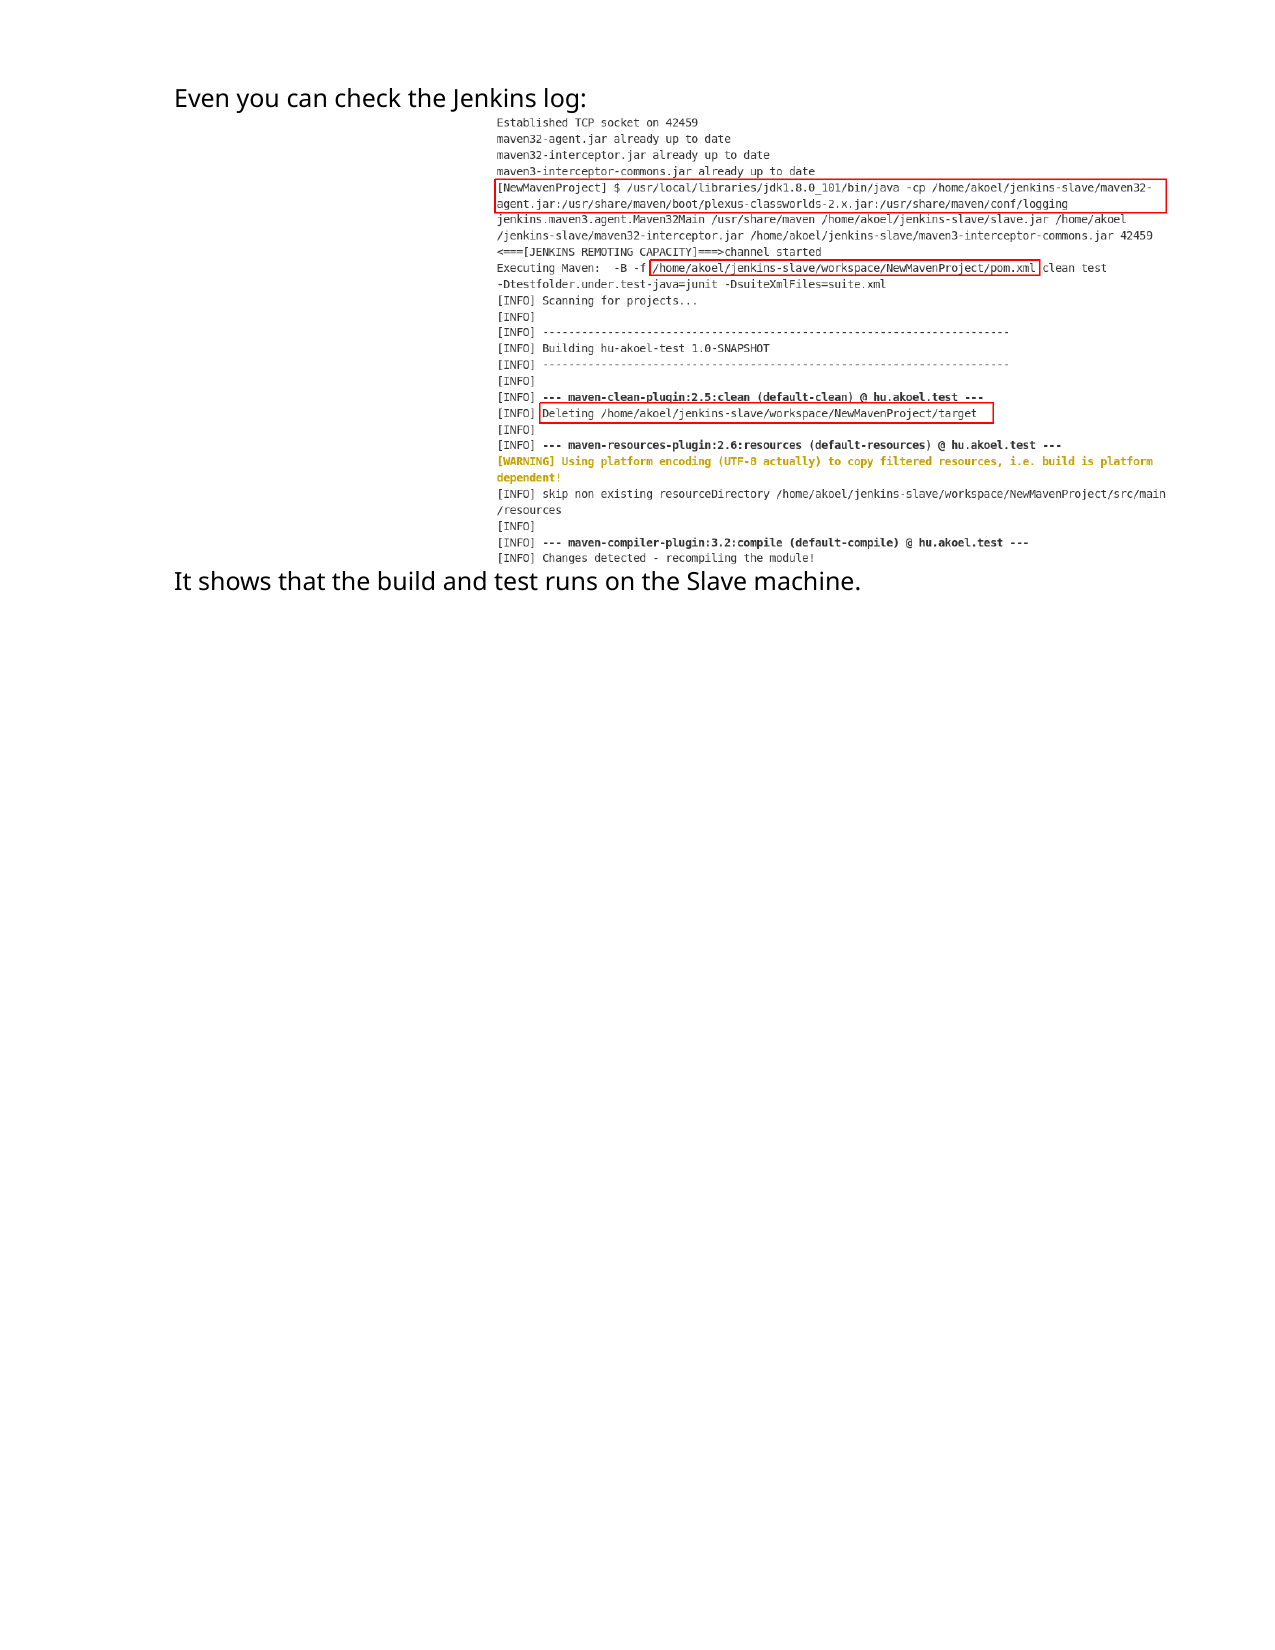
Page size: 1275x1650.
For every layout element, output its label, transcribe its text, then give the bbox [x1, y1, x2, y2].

text It shows that the build and test runs on the Slave machine. [159, 563, 1198, 597]
picture [485, 115, 1178, 564]
text Even you can check the Jenkins log: [159, 81, 1198, 115]
